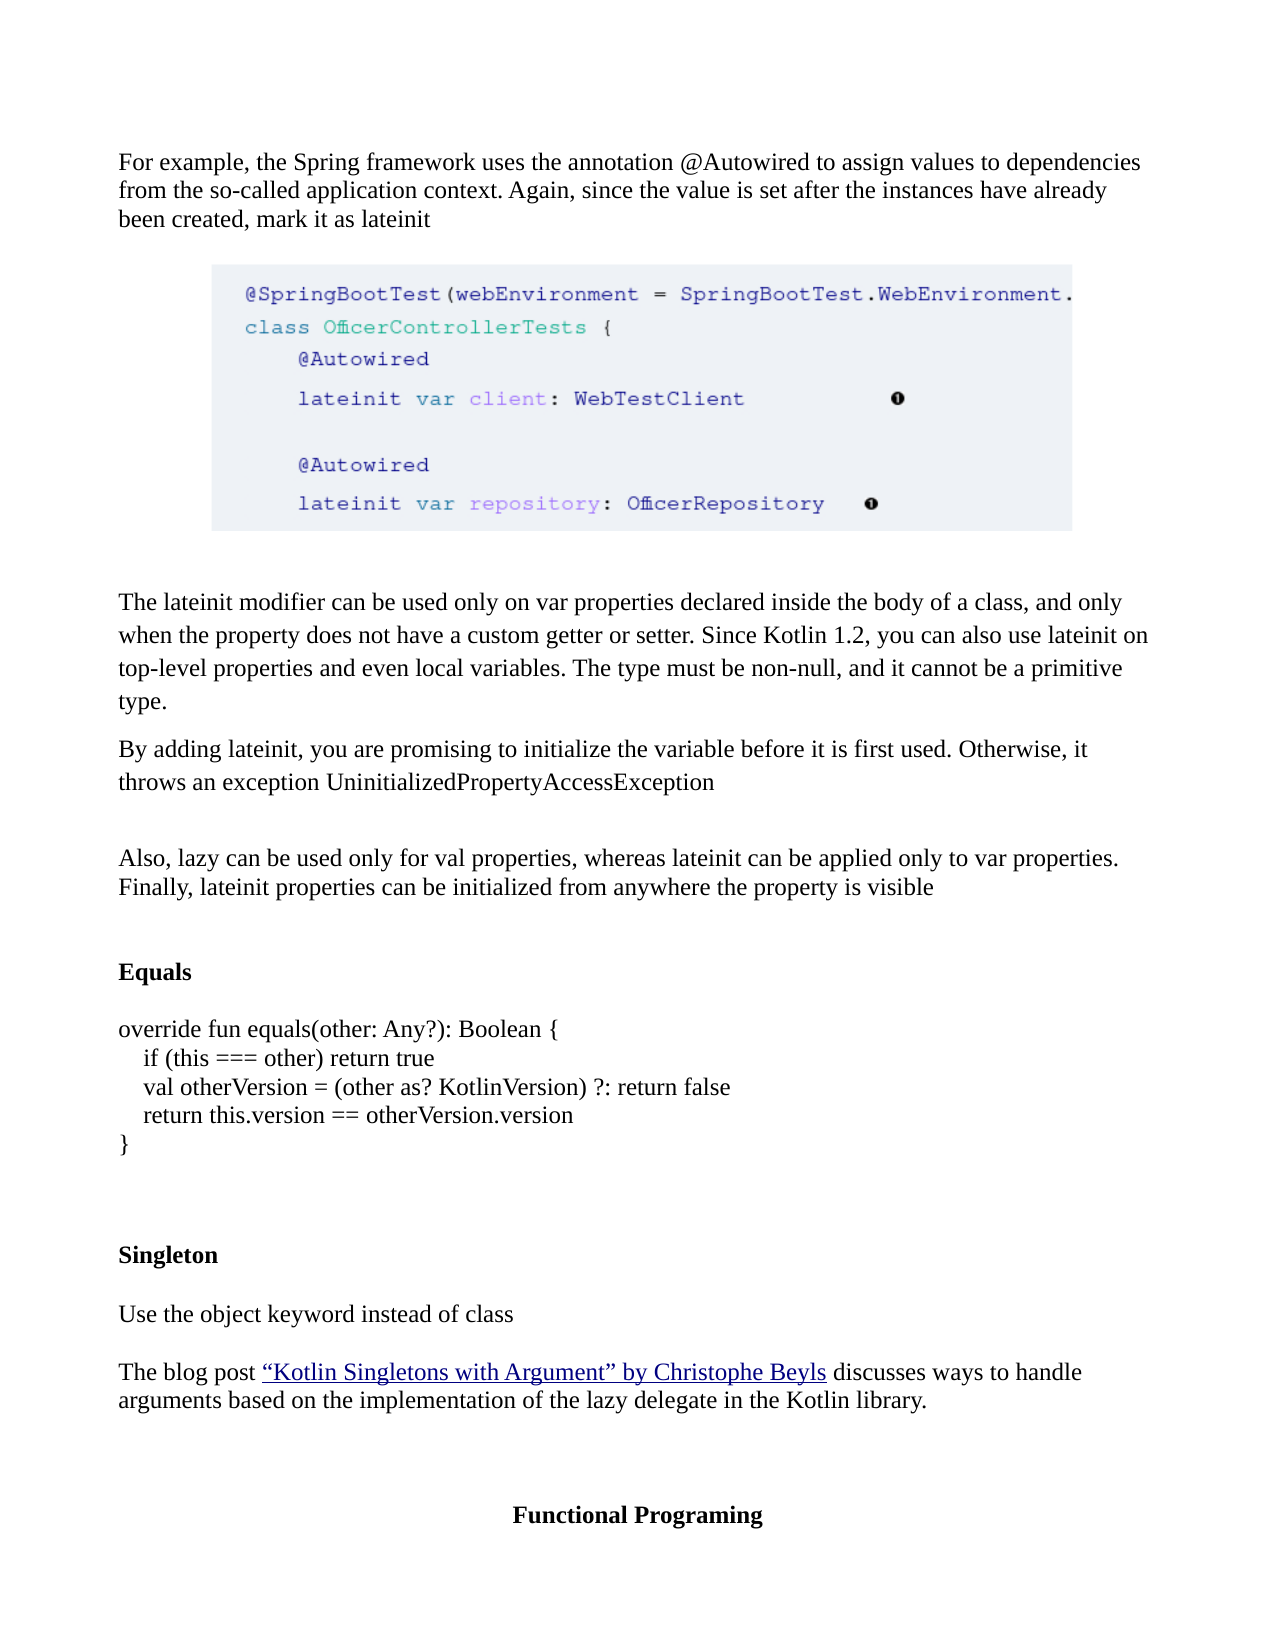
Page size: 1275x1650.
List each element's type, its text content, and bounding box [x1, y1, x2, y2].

text Also, lazy can be used only for val properties, whereas lateinit can be applied only to var properties. Finally, lateinit properties can be initialized from anywhere the property is visible [118, 843, 1157, 900]
picture [118, 262, 1157, 531]
text val otherVersion = (other as? KotlinVersion) ?: return false [118, 1072, 1157, 1100]
text The blog post “Kotlin Singletons with Argument” by Christophe Beyls discusses ways to handle arguments based on the implementation of the lazy delegate in the Kotlin library. [118, 1357, 1157, 1414]
text if (this === other) return true [118, 1043, 1157, 1072]
text By adding lateinit, you are promising to initialize the variable before it is first used. Otherwise, it throws an exception UninitializedPropertyAccessException [118, 734, 1157, 796]
text override fun equals(other: Any?): Boolean { [118, 1014, 1157, 1043]
text For example, the Spring framework uses the annotation @Autowired to assign values to dependencies from the so-called application context. Again, since the value is set after the instances have already been created, mark it as lateinit [118, 147, 1157, 233]
text Use the object keyword instead of class [118, 1299, 1157, 1327]
text Equals [118, 957, 1157, 986]
text } [118, 1129, 1157, 1158]
text return this.version == otherVersion.version [118, 1100, 1157, 1129]
text Singleton [118, 1240, 1157, 1269]
text Functional Programing [118, 1501, 1157, 1529]
text The lateinit modifier can be used only on var properties declared inside the body of a class, and only when the property does not have a custom getter or setter. Since Kotlin 1.2, you can also use lateinit on top-level properties and even local variables. The type must be non-null, and it cannot be a primitive type. [118, 587, 1157, 715]
